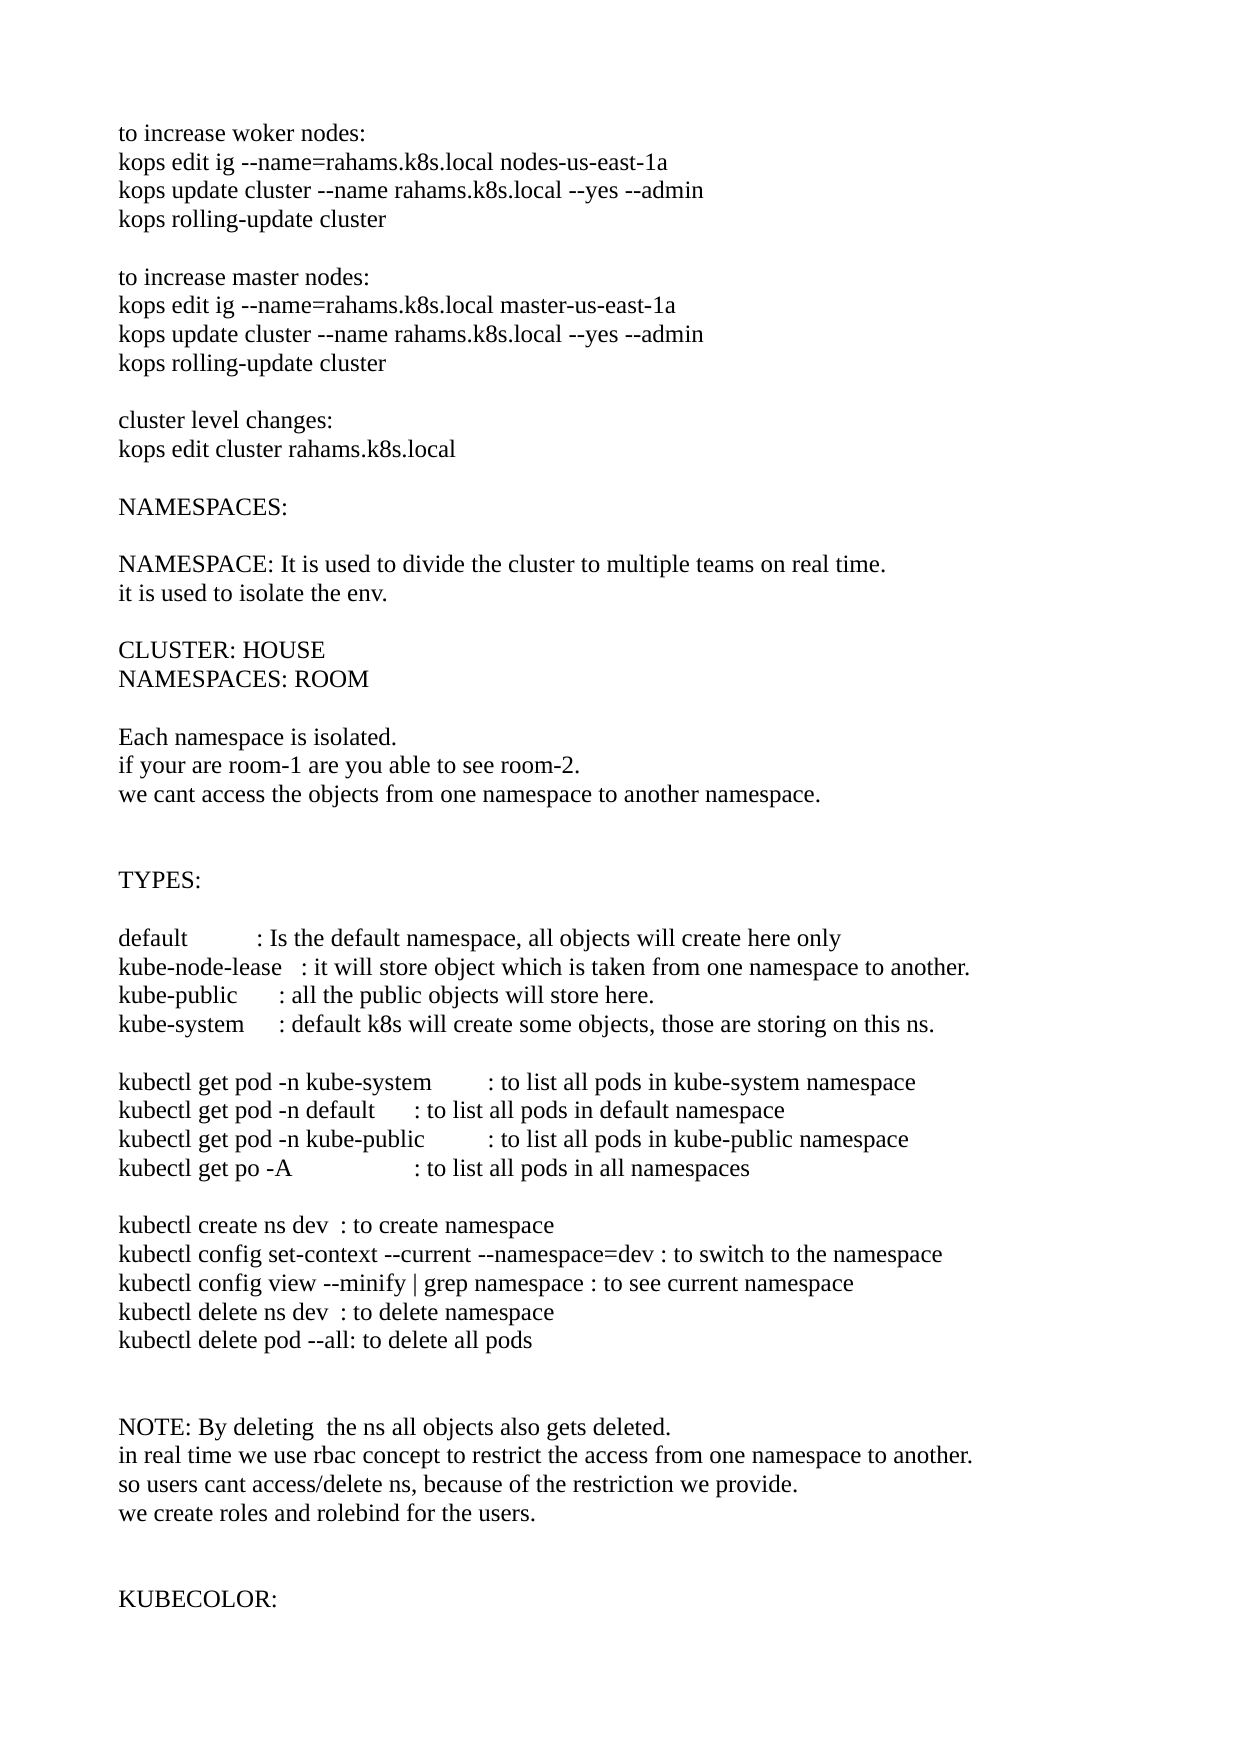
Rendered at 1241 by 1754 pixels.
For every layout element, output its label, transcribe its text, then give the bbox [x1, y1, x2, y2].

text Each namespace is isolated. [118, 722, 1122, 751]
text TYPES: [118, 866, 1122, 894]
text kops edit ig --name=rahams.k8s.local master-us-east-1a [118, 291, 1122, 319]
text kops update cluster --name rahams.k8s.local --yes --admin [118, 176, 1122, 204]
text kops rolling-update cluster [118, 348, 1122, 377]
text if your are room-1 are you able to see room-2. [118, 751, 1122, 779]
text NAMESPACES: ROOM [118, 664, 1122, 693]
text default : Is the default namespace, all objects will create here only [118, 923, 1122, 952]
text kops rolling-update cluster [118, 204, 1122, 233]
text kube-node-lease : it will store object which is taken from one namespace to another. [118, 952, 1122, 981]
text kube-public : all the public objects will store here. [118, 981, 1122, 1009]
text NOTE: By deleting the ns all objects also gets deleted. [118, 1412, 1122, 1441]
text cluster level changes: [118, 406, 1122, 434]
text CLUSTER: HOUSE [118, 636, 1122, 664]
text NAMESPACES: [118, 492, 1122, 521]
text KUBECOLOR: [118, 1584, 1122, 1613]
text in real time we use rbac concept to restrict the access from one namespace to another. [118, 1441, 1122, 1469]
text kubectl get pod -n kube-public : to list all pods in kube-public namespace [118, 1124, 1122, 1153]
text kops update cluster --name rahams.k8s.local --yes --admin [118, 319, 1122, 348]
text kubectl delete pod --all: to delete all pods [118, 1326, 1122, 1354]
text kubectl config set-context --current --namespace=dev : to switch to the namespace [118, 1239, 1122, 1268]
text kops edit ig --name=rahams.k8s.local nodes-us-east-1a [118, 147, 1122, 176]
text kube-system : default k8s will create some objects, those are storing on this ns. [118, 1009, 1122, 1038]
text kubectl get po -A : to list all pods in all namespaces [118, 1153, 1122, 1182]
text to increase master nodes: [118, 262, 1122, 291]
text NAMESPACE: It is used to divide the cluster to multiple teams on real time. [118, 549, 1122, 578]
text we create roles and rolebind for the users. [118, 1498, 1122, 1527]
text it is used to isolate the env. [118, 578, 1122, 607]
text so users cant access/delete ns, because of the restriction we provide. [118, 1469, 1122, 1498]
text kubectl get pod -n default : to list all pods in default namespace [118, 1096, 1122, 1124]
text kubectl delete ns dev : to delete namespace [118, 1297, 1122, 1326]
text to increase woker nodes: [118, 118, 1122, 147]
text kubectl config view --minify | grep namespace : to see current namespace [118, 1268, 1122, 1297]
text we cant access the objects from one namespace to another namespace. [118, 779, 1122, 808]
text kubectl get pod -n kube-system : to list all pods in kube-system namespace [118, 1067, 1122, 1096]
text kops edit cluster rahams.k8s.local [118, 434, 1122, 463]
text kubectl create ns dev : to create namespace [118, 1211, 1122, 1239]
